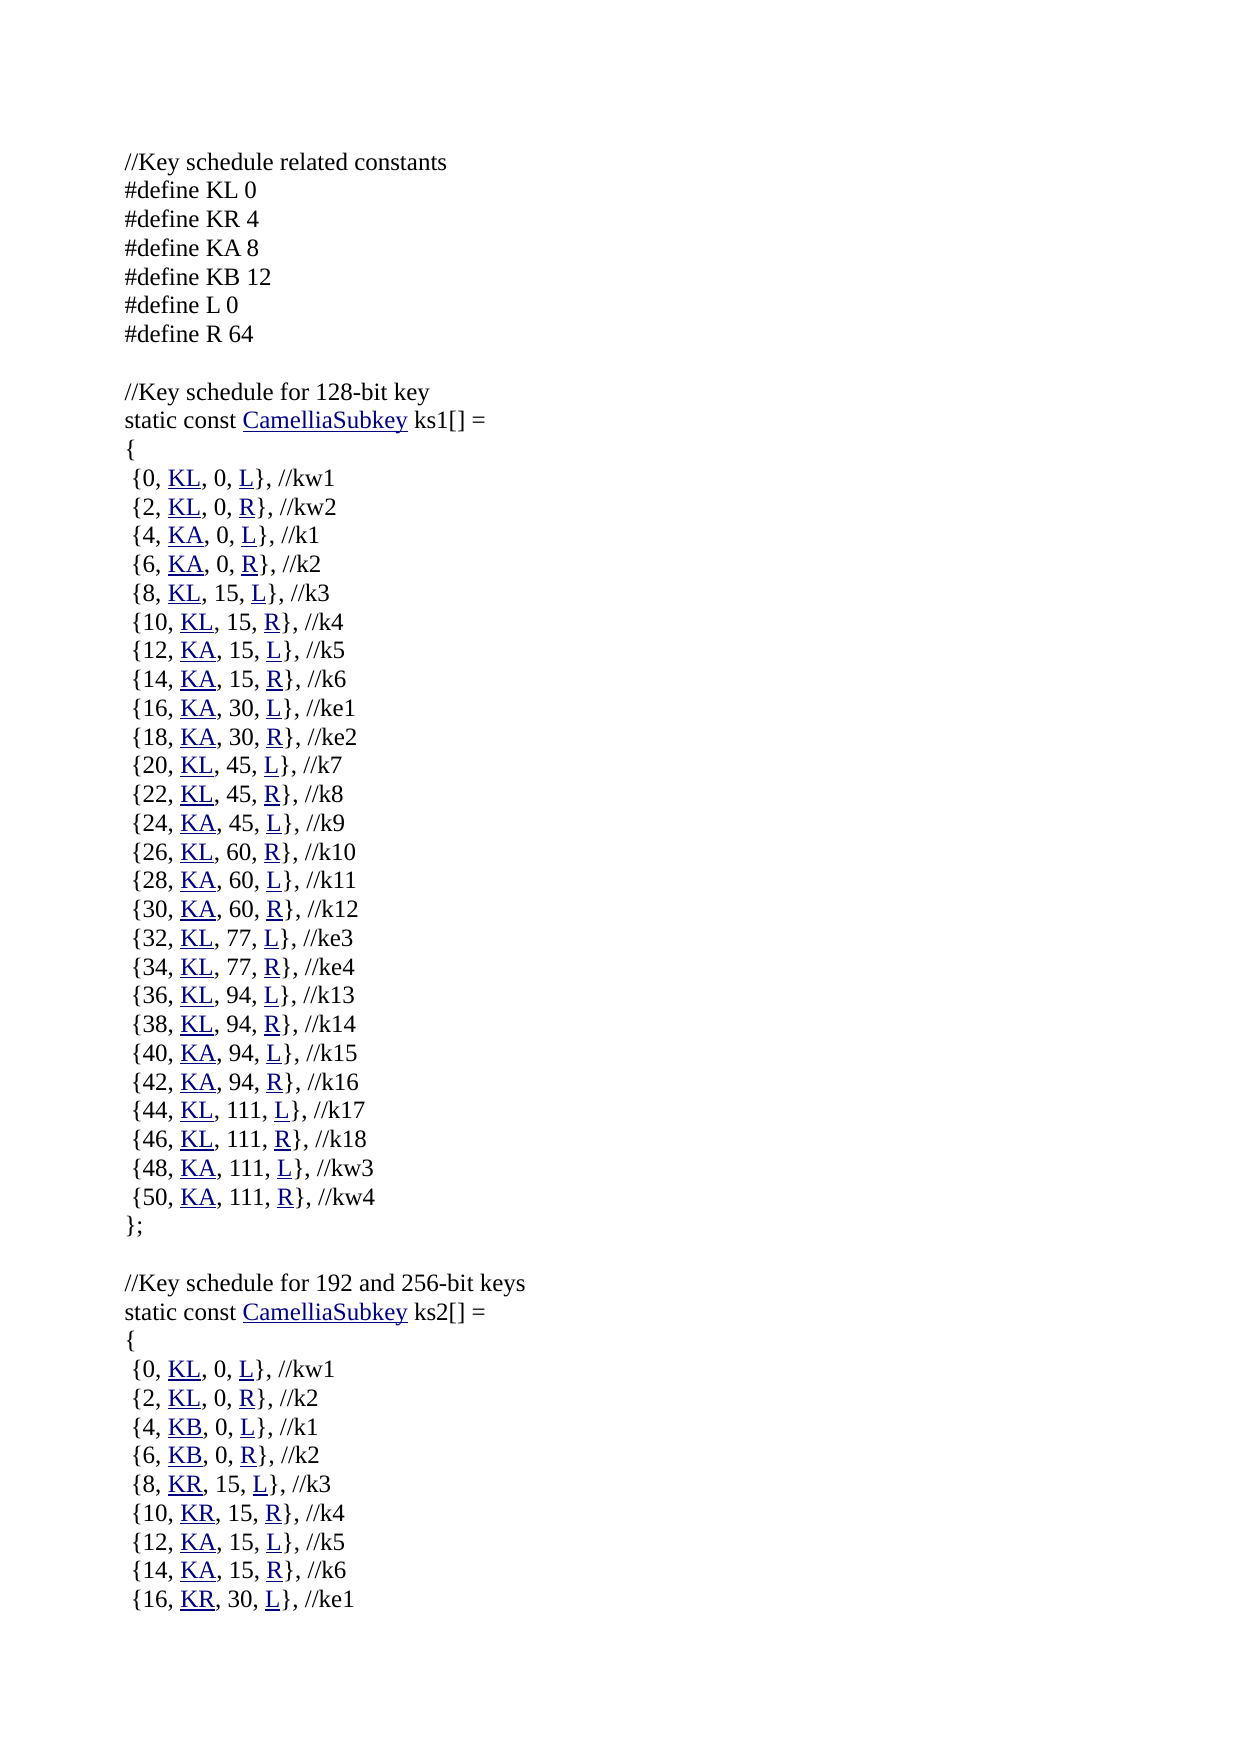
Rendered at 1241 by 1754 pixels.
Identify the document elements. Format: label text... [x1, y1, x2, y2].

text }; [118, 1211, 1122, 1239]
text {6, KA, 0, R}, //k2 [118, 549, 1122, 578]
text {24, KA, 45, L}, //k9 [118, 808, 1122, 837]
text {18, KA, 30, R}, //ke2 [118, 722, 1122, 751]
text {50, KA, 111, R}, //kw4 [118, 1182, 1122, 1211]
text {14, KA, 15, R}, //k6 [118, 1556, 1122, 1584]
text {38, KL, 94, R}, //k14 [118, 1009, 1122, 1038]
text {22, KL, 45, R}, //k8 [118, 779, 1122, 808]
text {12, KA, 15, L}, //k5 [118, 1527, 1122, 1556]
text {46, KL, 111, R}, //k18 [118, 1124, 1122, 1153]
text {42, KA, 94, R}, //k16 [118, 1067, 1122, 1096]
text {10, KL, 15, R}, //k4 [118, 607, 1122, 636]
text {0, KL, 0, L}, //kw1 [118, 1354, 1122, 1383]
text {16, KA, 30, L}, //ke1 [118, 693, 1122, 722]
text #define KB 12 [118, 262, 1122, 291]
text {4, KB, 0, L}, //k1 [118, 1412, 1122, 1441]
text {40, KA, 94, L}, //k15 [118, 1038, 1122, 1067]
text //Key schedule for 128-bit key [118, 377, 1122, 406]
text {4, KA, 0, L}, //k1 [118, 521, 1122, 549]
text static const CamelliaSubkey ks1[] = [118, 406, 1122, 434]
text {32, KL, 77, L}, //ke3 [118, 923, 1122, 952]
text {14, KA, 15, R}, //k6 [118, 664, 1122, 693]
text //Key schedule for 192 and 256-bit keys [118, 1268, 1122, 1297]
text {36, KL, 94, L}, //k13 [118, 981, 1122, 1009]
text //Key schedule related constants [118, 147, 1122, 176]
text #define R 64 [118, 319, 1122, 348]
text #define KA 8 [118, 233, 1122, 262]
text { [118, 434, 1122, 463]
text {6, KB, 0, R}, //k2 [118, 1441, 1122, 1469]
text {48, KA, 111, L}, //kw3 [118, 1153, 1122, 1182]
text {34, KL, 77, R}, //ke4 [118, 952, 1122, 981]
text #define KL 0 [118, 176, 1122, 204]
text {10, KR, 15, R}, //k4 [118, 1498, 1122, 1527]
text static const CamelliaSubkey ks2[] = [118, 1297, 1122, 1326]
text {30, KA, 60, R}, //k12 [118, 894, 1122, 923]
text {8, KR, 15, L}, //k3 [118, 1469, 1122, 1498]
text {0, KL, 0, L}, //kw1 [118, 463, 1122, 492]
text {12, KA, 15, L}, //k5 [118, 636, 1122, 664]
text #define KR 4 [118, 204, 1122, 233]
text {26, KL, 60, R}, //k10 [118, 837, 1122, 866]
text { [118, 1326, 1122, 1354]
text {28, KA, 60, L}, //k11 [118, 866, 1122, 894]
text {16, KR, 30, L}, //ke1 [118, 1584, 1122, 1613]
text {20, KL, 45, L}, //k7 [118, 751, 1122, 779]
text {8, KL, 15, L}, //k3 [118, 578, 1122, 607]
text {44, KL, 111, L}, //k17 [118, 1096, 1122, 1124]
text {2, KL, 0, R}, //kw2 [118, 492, 1122, 521]
text #define L 0 [118, 291, 1122, 319]
text {2, KL, 0, R}, //k2 [118, 1383, 1122, 1412]
